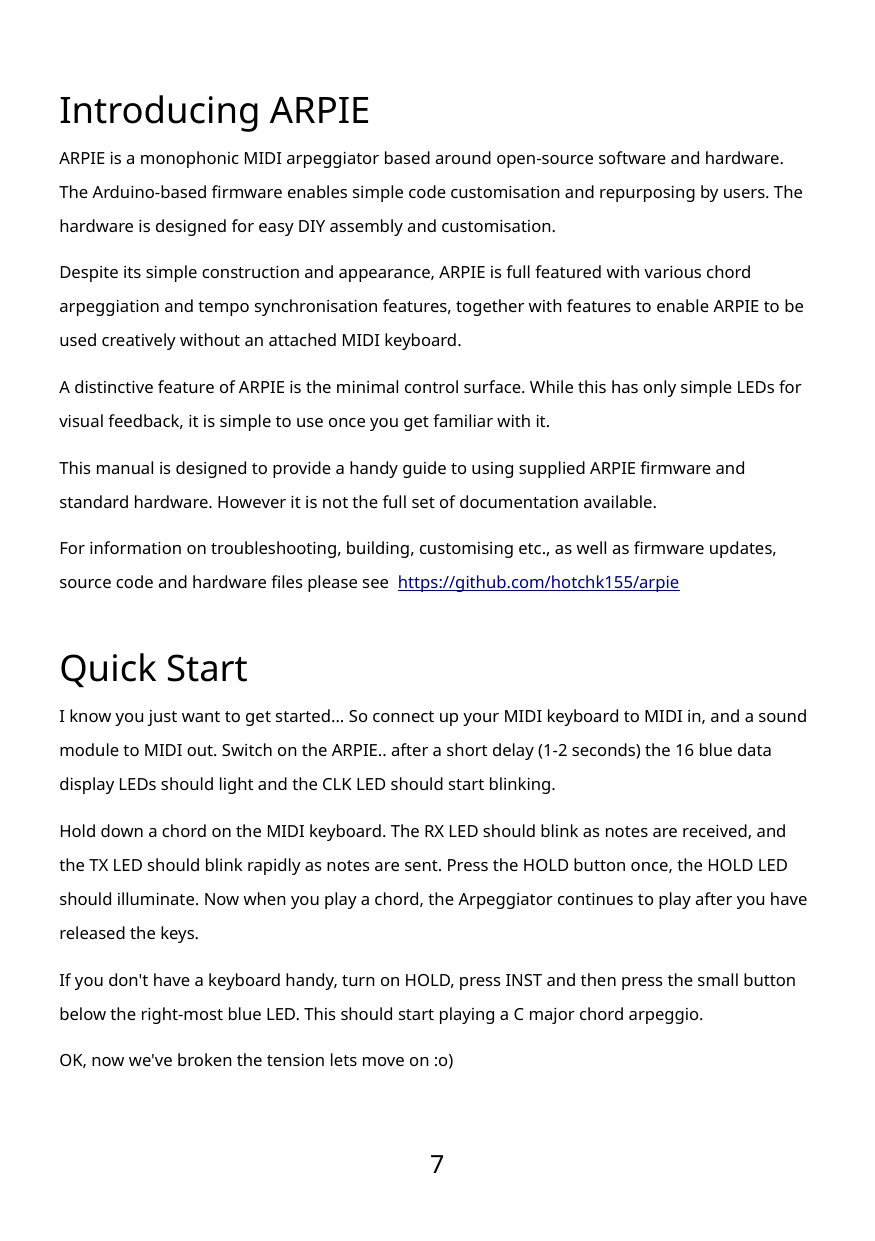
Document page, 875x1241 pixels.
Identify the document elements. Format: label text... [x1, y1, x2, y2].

text I know you just want to get started... So connect up your MIDI keyboard to MIDI in, and a sound module to MIDI out. Switch on the ARPIE.. after a short delay (1-2 seconds) the 16 blue data display LEDs should light and the CLK LED should start blinking. [59, 705, 815, 796]
text If you don't have a keyboard handy, turn on HOLD, press INST and then press the small button below the right-most blue LED. This should start playing a C major chord arpeggio. [59, 968, 815, 1025]
text For information on troubleshooting, building, customising etc., as well as firmware updates, source code and hardware files please see https://github.com/hotchk155/arpie [59, 537, 815, 594]
text A distinctive feature of ARPIE is the minimal control surface. While this has only simple LEDs for visual feedback, it is simple to use once you get familiar with it. [59, 376, 815, 432]
subtitle Quick Start [59, 642, 815, 692]
subtitle Introducing ARPIE [59, 84, 815, 134]
text This manual is designed to provide a handy guide to using supplied ARPIE firmware and standard hardware. However it is not the full set of documentation available. [59, 456, 815, 513]
text Hold down a chord on the MIDI keyboard. The RX LED should blink as notes are received, and the TX LED should blink rapidly as notes are sent. Press the HOLD button once, the HOLD LED should illuminate. Now when you play a chord, the Arpeggiator continues to play after you have released the keys. [59, 819, 815, 944]
text OK, now we've broken the tension lets move on :o) [59, 1049, 815, 1071]
text ARPIE is a monophonic MIDI arpeggiator based around open-source software and hardware. The Arduino-based firmware enables simple code customisation and repurposing by users. The hardware is designed for easy DIY assembly and customisation. [59, 146, 815, 237]
text Despite its simple construction and appearance, ARPIE is full featured with various chord arpeggiation and tempo synchronisation features, together with features to enable ARPIE to be used creatively without an attached MIDI keyboard. [59, 261, 815, 352]
